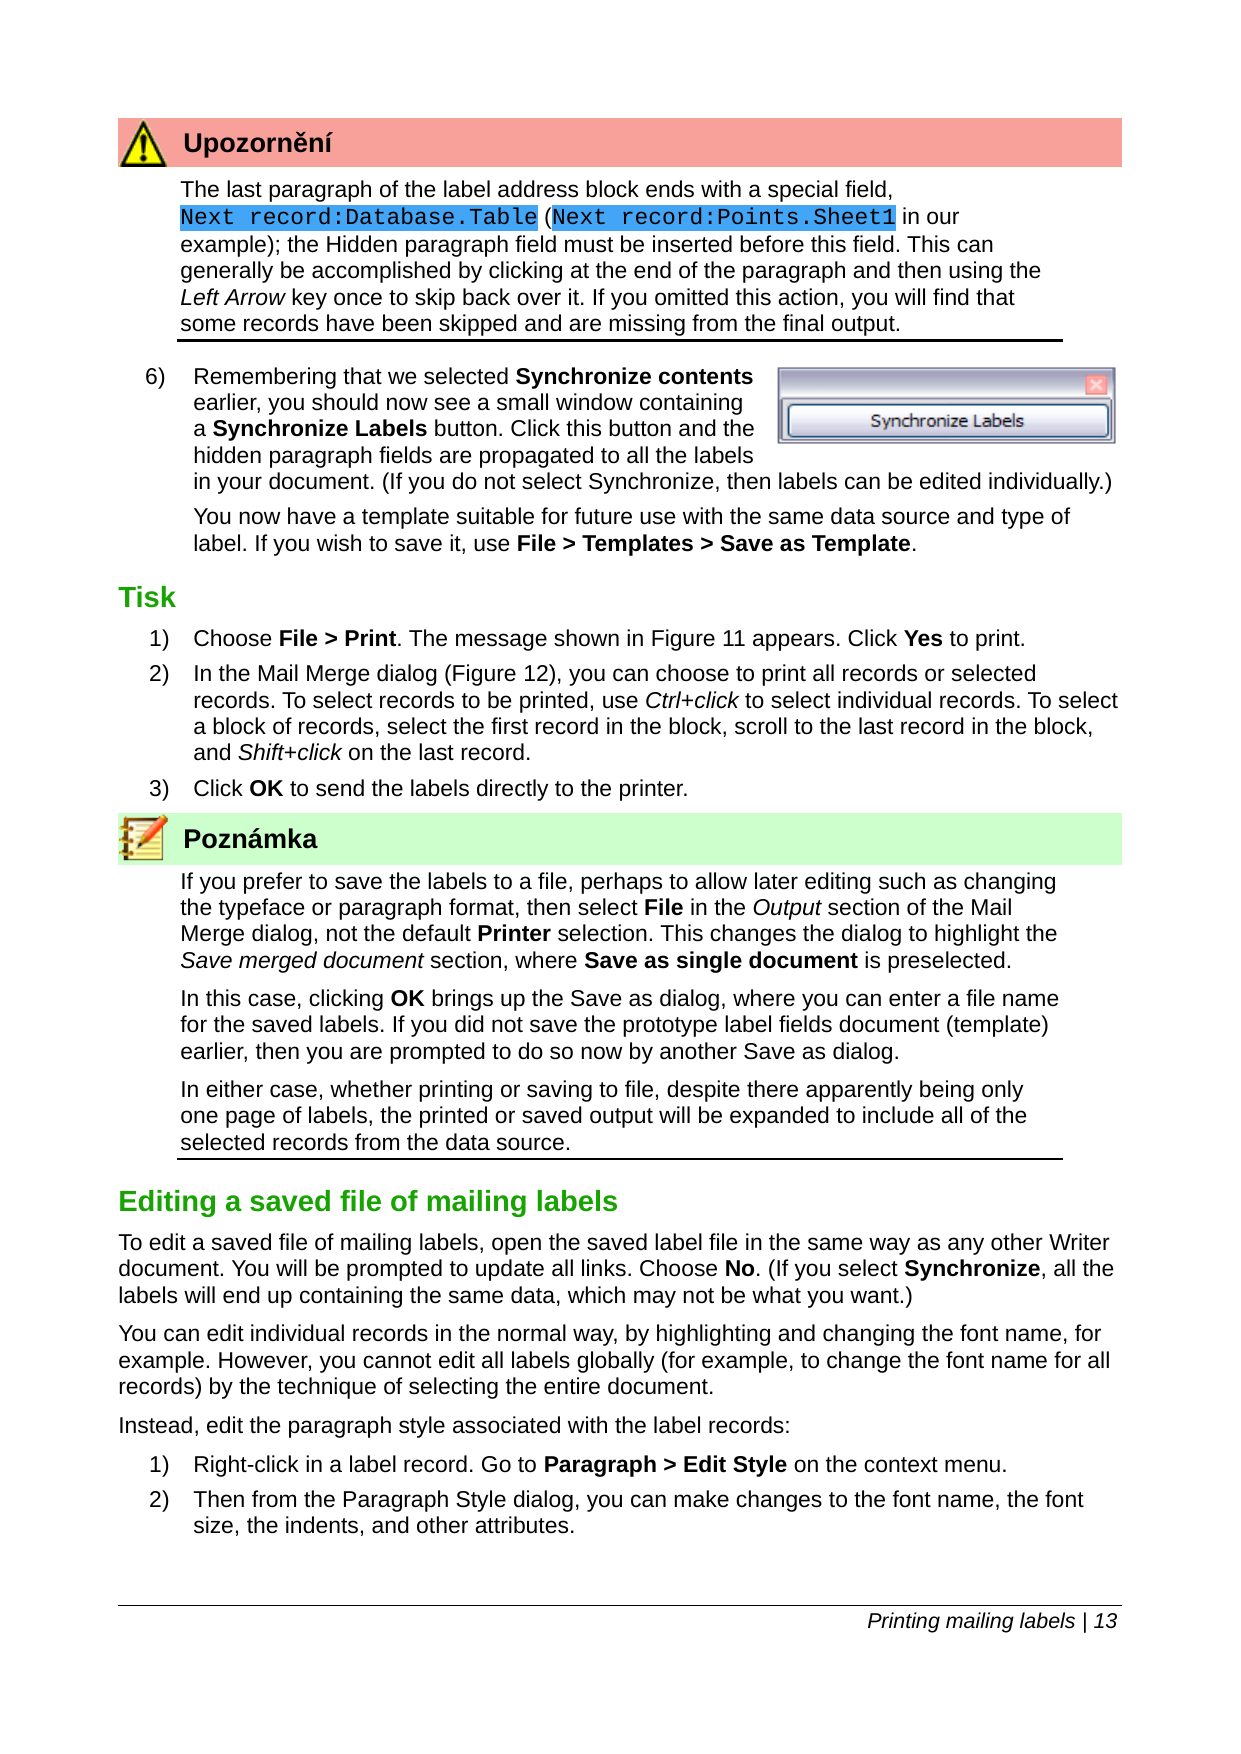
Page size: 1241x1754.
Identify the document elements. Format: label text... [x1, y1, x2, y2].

list Click OK to send the labels directly to the printer. [169, 774, 1122, 801]
text Instead, edit the paragraph style associated with the label records: [118, 1412, 1122, 1438]
text If you prefer to save the labels to a file, perhaps to allow later editing such as changing the typeface or paragraph format, then select File in the Output section of the Mail Merge dialog, not the default Printer selection. This changes the dialog to highlight the Save merged document section, where Save as single document is preselected. [177, 865, 1063, 973]
text You can edit individual records in the normal way, by highlighting and changing the font name, for example. However, you cannot edit all labels globally (for example, to change the font name for all records) by the technique of selecting the entire document. [118, 1320, 1122, 1399]
text The last paragraph of the label address block ends with a special field, Next record:Database.Table (Next record:Points.Sheet1 in our example); the Hidden paragraph field must be inserted before this field. This can generally be accomplished by clicking at the end of the paragraph and then using the Left Arrow key once to skip back over it. If you omitted this action, you will find that some records have been skipped and are missing from the final output. [177, 173, 1063, 339]
list Right-click in a label record. Go to Paragraph > Edit Style on the context menu. [169, 1451, 1122, 1477]
text In either case, whether printing or saving to file, despite there apparently being only one page of labels, the printed or saved output will be expanded to include all of the selected records from the data source. [177, 1073, 1063, 1158]
subtitle Poznámka [118, 813, 1122, 865]
picture [119, 813, 170, 864]
subtitle Editing a saved file of mailing labels [118, 1183, 1122, 1217]
picture [773, 363, 1121, 450]
list Then from the Paragraph Style dialog, you can make changes to the font name, the font size, the indents, and other attributes. [169, 1486, 1122, 1539]
list In the Mail Merge dialog (Figure 12), you can choose to print all records or selected records. To select records to be printed, use Ctrl+click to select individual records. To select a block of records, select the first record in the block, scroll to the last record in the block, and Shift+click on the last record. [169, 660, 1122, 766]
list Remembering that we selected Synchronize contents earlier, you should now see a small window containing a Synchronize Labels button. Click this button and the hidden paragraph fields are propagated to all the labels in your document. (If you do not select Synchronize, then labels can be edited individually.) [165, 363, 1122, 494]
text In this case, clicking OK brings up the Save as dialog, where you can enter a file name for the saved labels. If you did not save the prototype label fields document (template) earlier, then you are prompted to do so now by another Save as dialog. [177, 982, 1063, 1064]
subtitle Upozornění [118, 118, 1122, 167]
picture [119, 119, 167, 167]
text To edit a saved file of mailing labels, open the saved label file in the same way as any other Writer document. You will be prompted to update all links. Choose No. (If you select Synchronize, all the labels will end up containing the same data, which may not be what you want.) [118, 1229, 1122, 1308]
subtitle Tisk [118, 580, 1122, 613]
list You now have a template suitable for future use with the same data source and type of label. If you wish to save it, use File > Templates > Save as Template. [193, 503, 1122, 556]
list Choose File > Print. The message shown in Figure 11 appears. Click Yes to print. [169, 625, 1122, 651]
